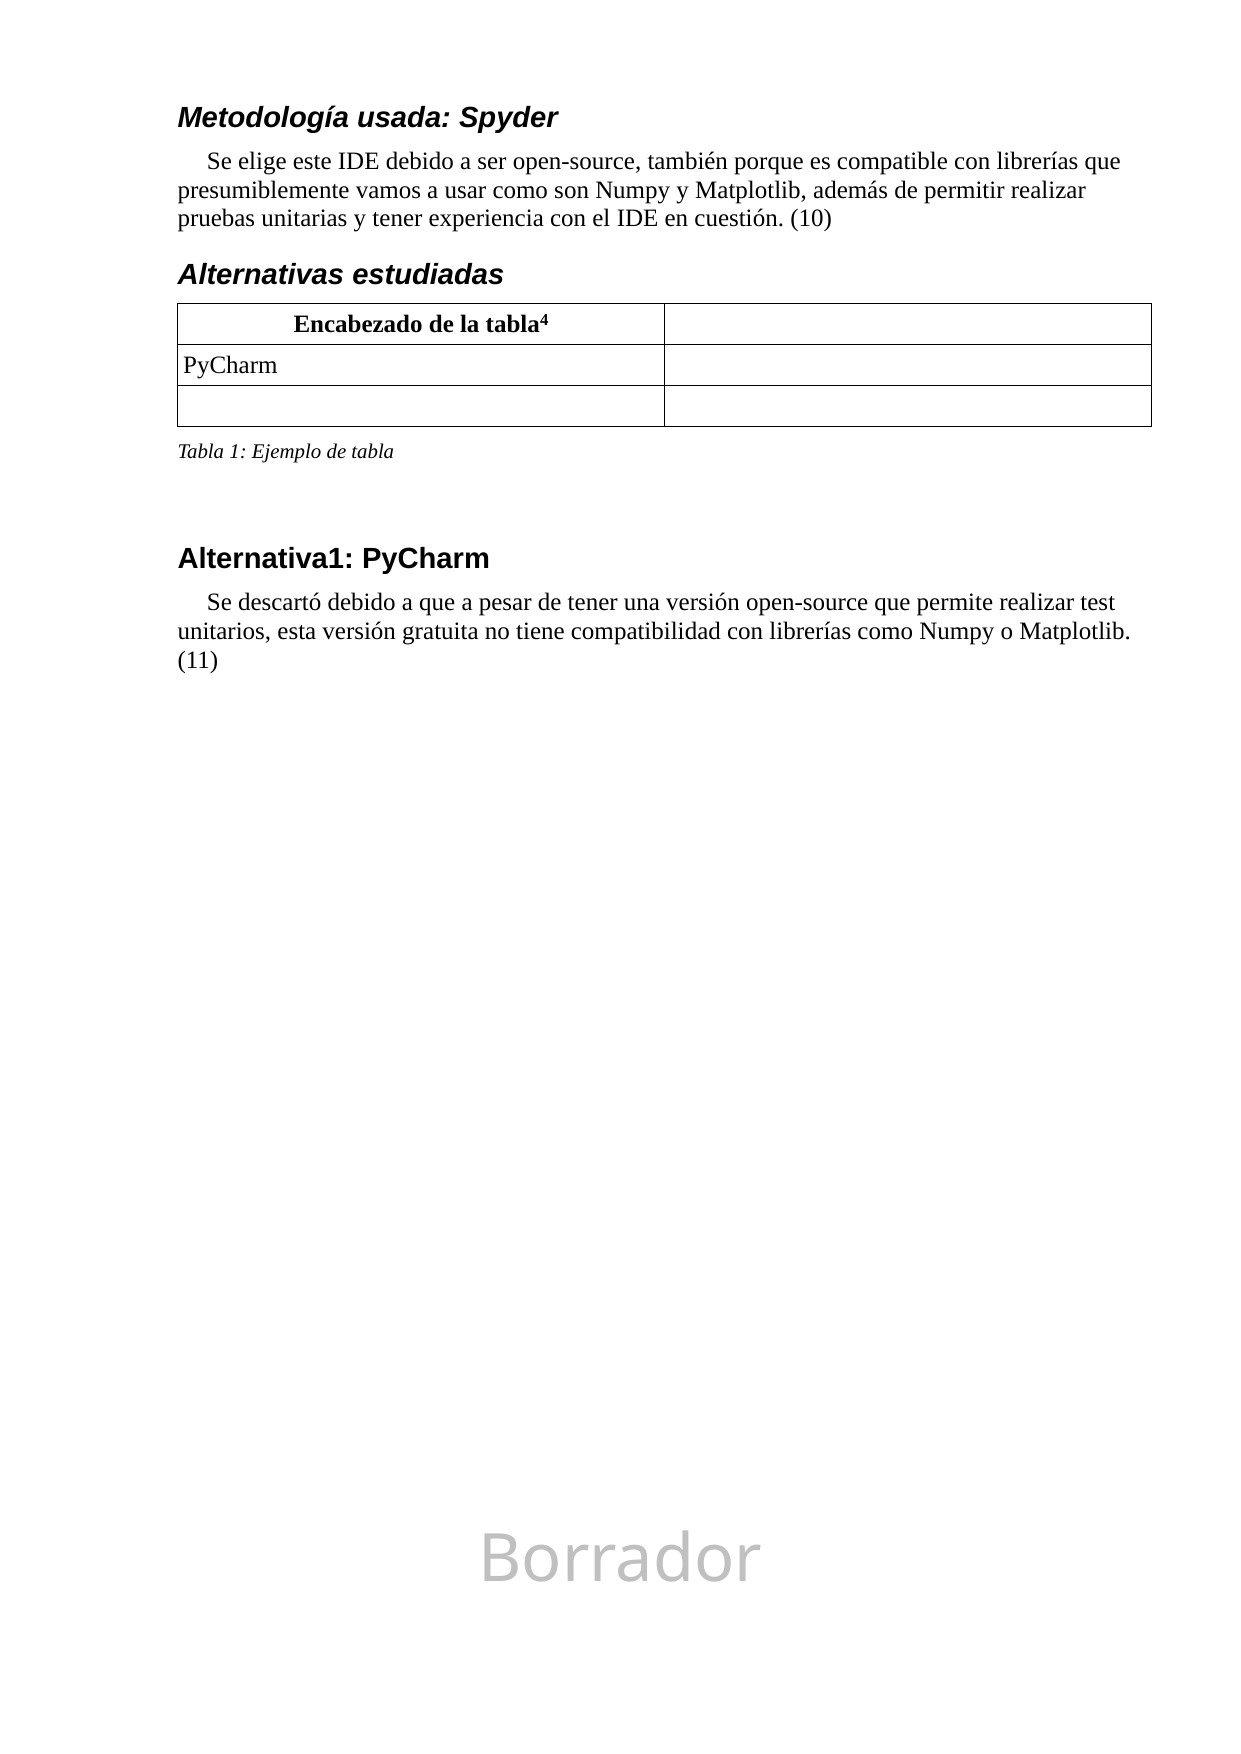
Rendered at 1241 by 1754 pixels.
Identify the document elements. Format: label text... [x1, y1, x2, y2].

table_cell [665, 345, 1151, 385]
text Se descartó debido a que a pesar de tener una versión open-source que permite realizar test unitarios, esta versión gratuita no tiene compatibilidad con librerías como Numpy o Matplotlib.(11) [177, 587, 1152, 674]
table_header [665, 304, 1151, 344]
text Tabla 1: Ejemplo de tabla [177, 438, 1152, 463]
table_header Encabezado de la tabla [178, 304, 664, 344]
subtitle Alternativa1: PyCharm [177, 541, 1152, 575]
subtitle Alternativas estudiadas [177, 257, 1152, 291]
text Se elige este IDE debido a ser open-source, también porque es compatible con librerías que presumiblemente vamos a usar como son Numpy y Matplotlib, además de permitir realizar pruebas unitarias y tener experiencia con el IDE en cuestión. (10) [177, 146, 1152, 232]
table_cell [665, 386, 1151, 426]
table_cell PyCharm [178, 345, 664, 385]
subtitle Metodología usada: Spyder [177, 100, 1152, 133]
table_cell [178, 386, 664, 426]
